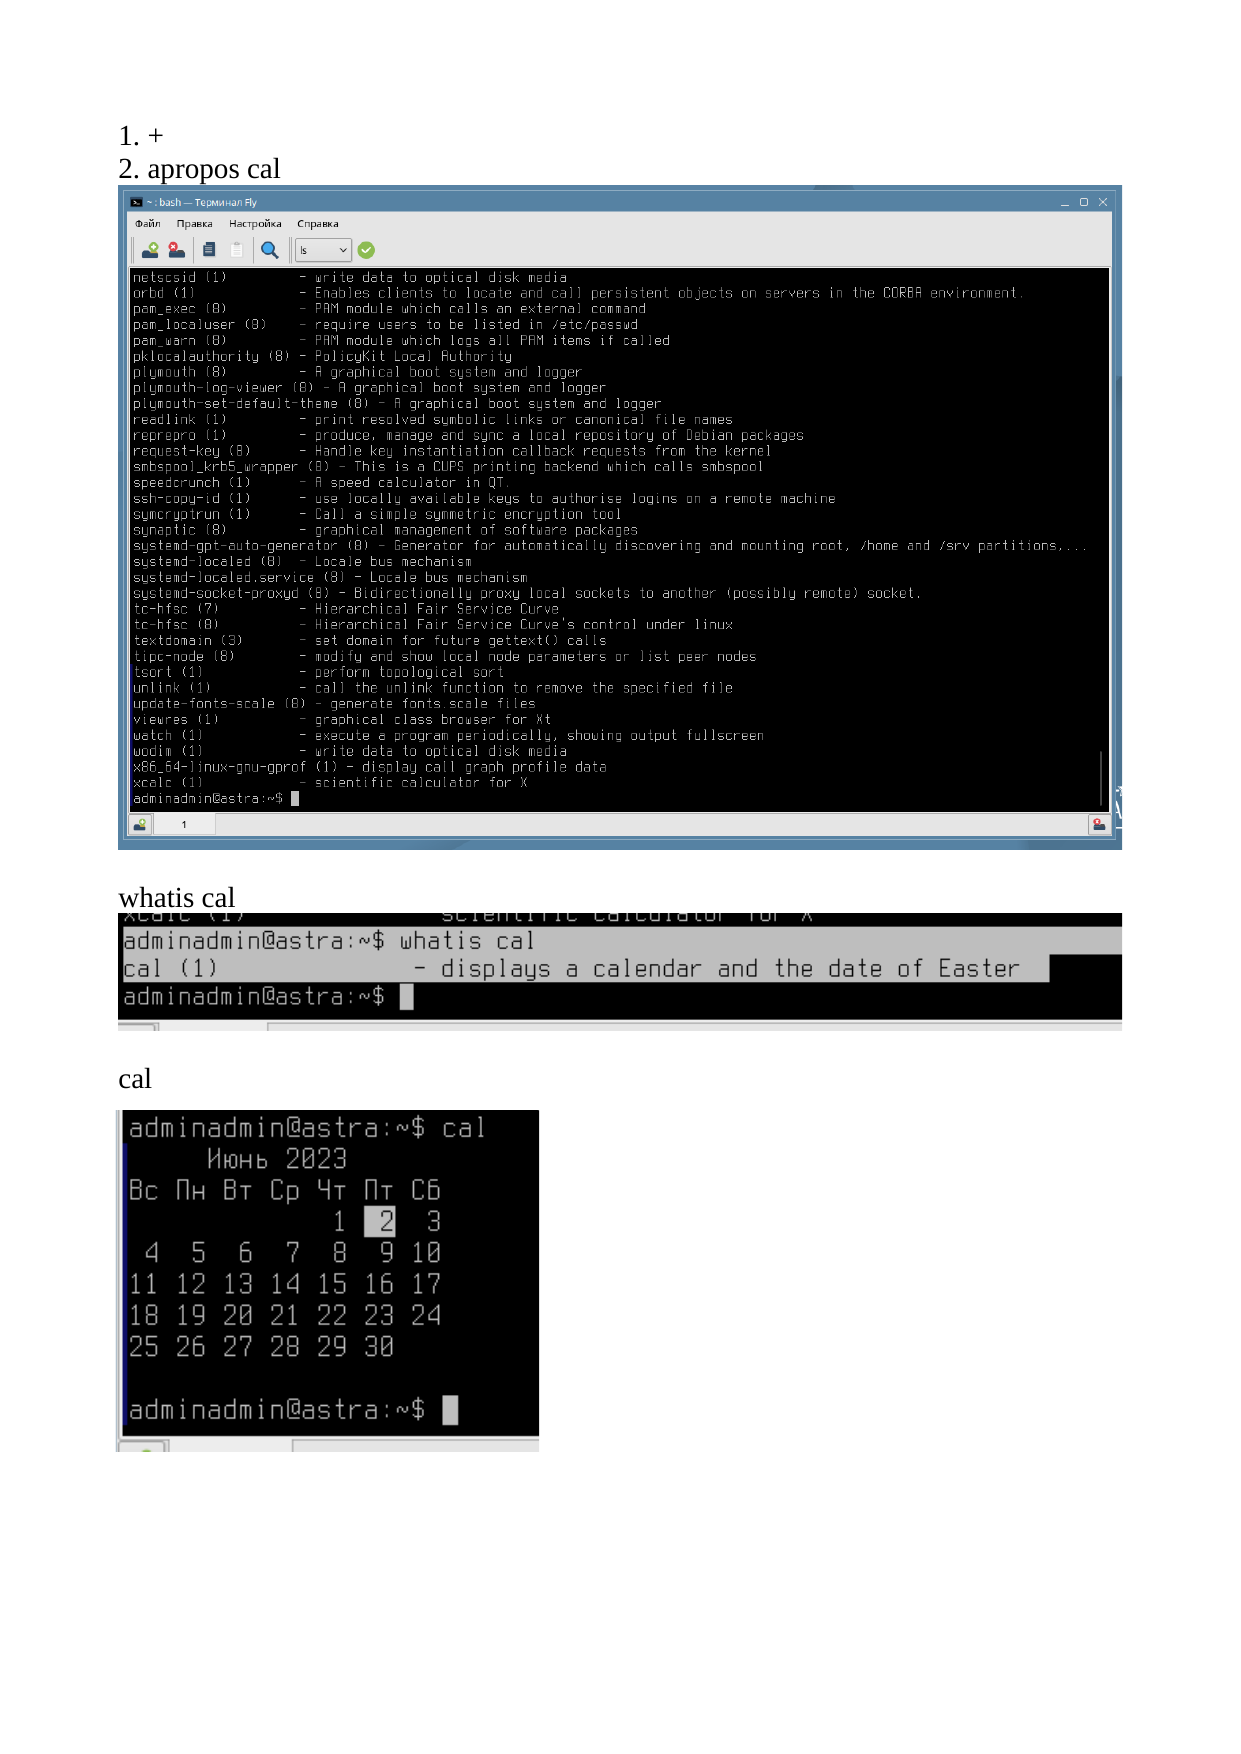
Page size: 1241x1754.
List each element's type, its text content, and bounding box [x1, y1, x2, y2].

text whatis cal [118, 880, 1122, 913]
text 2. apropos cal [118, 152, 1122, 185]
text 1. + [118, 118, 1122, 152]
text cal [118, 1061, 1122, 1094]
